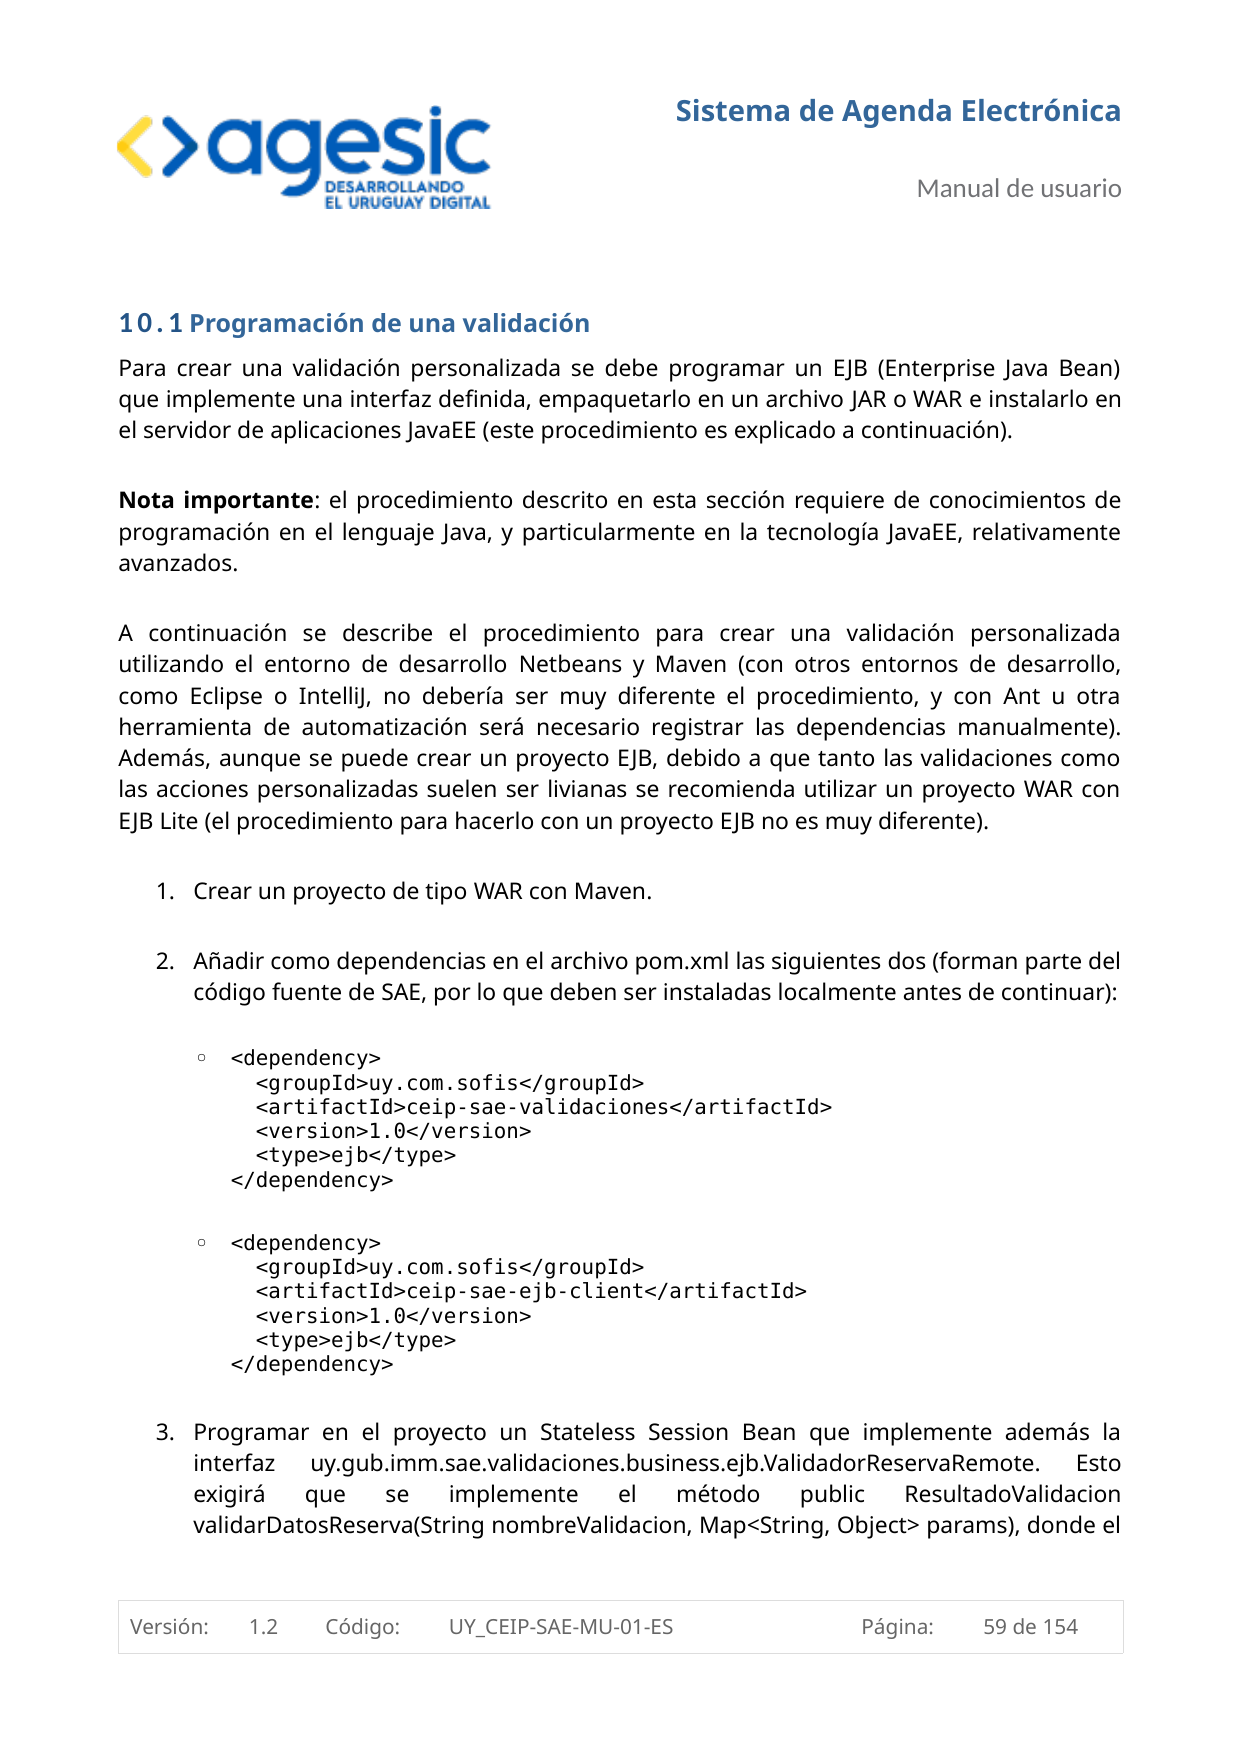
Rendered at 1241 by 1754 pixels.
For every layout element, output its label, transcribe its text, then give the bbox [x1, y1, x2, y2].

text A continuación se describe el procedimiento para crear una validación personalizada utilizando el entorno de desarrollo Netbeans y Maven (con otros entornos de desarrollo, como Eclipse o IntelliJ, no debería ser muy diferente el procedimiento, y con Ant u otra herramienta de automatización será necesario registrar las dependencias manualmente). Además, aunque se puede crear un proyecto EJB, debido a que tanto las validaciones como las acciones personalizadas suelen ser livianas se recomienda utilizar un proyecto WAR con EJB Lite (el procedimiento para hacerlo con un proyecto EJB no es muy diferente). [118, 617, 1122, 836]
picture [116, 105, 492, 209]
list Crear un proyecto de tipo WAR con Maven. [156, 875, 1122, 906]
text Nota importante: el procedimiento descrito en esta sección requiere de conocimientos de programación en el lenguaje Java, y particularmente en la tecnología JavaEE, relativamente avanzados. [118, 484, 1122, 578]
subtitle Programación de una validación [118, 304, 1122, 340]
list Programar en el proyecto un Stateless Session Bean que implemente además la interfaz uy.gub.imm.sae.validaciones.business.ejb.ValidadorReservaRemote. Esto exigirá que se implemente el método public ResultadoValidacion validarDatosReserva(String nombreValidacion, Map<String, Object> params), donde el [156, 1416, 1122, 1541]
list <dependency> <groupId>uy.com.sofis</groupId> <artifactId>ceip-sae-ejb-client</artifactId> <version>1.0</version> <type>ejb</type> </dependency> [193, 1231, 1122, 1377]
list <dependency> <groupId>uy.com.sofis</groupId> <artifactId>ceip-sae-validaciones</artifactId> <version>1.0</version> <type>ejb</type> </dependency> [193, 1046, 1122, 1192]
text Para crear una validación personalizada se debe programar un EJB (Enterprise Java Bean) que implemente una interfaz definida, empaquetarlo en un archivo JAR o WAR e instalarlo en el servidor de aplicaciones JavaEE (este procedimiento es explicado a continuación). [118, 352, 1122, 445]
list Añadir como dependencias en el archivo pom.xml las siguientes dos (forman parte del código fuente de SAE, por lo que deben ser instaladas localmente antes de continuar): [156, 945, 1122, 1007]
